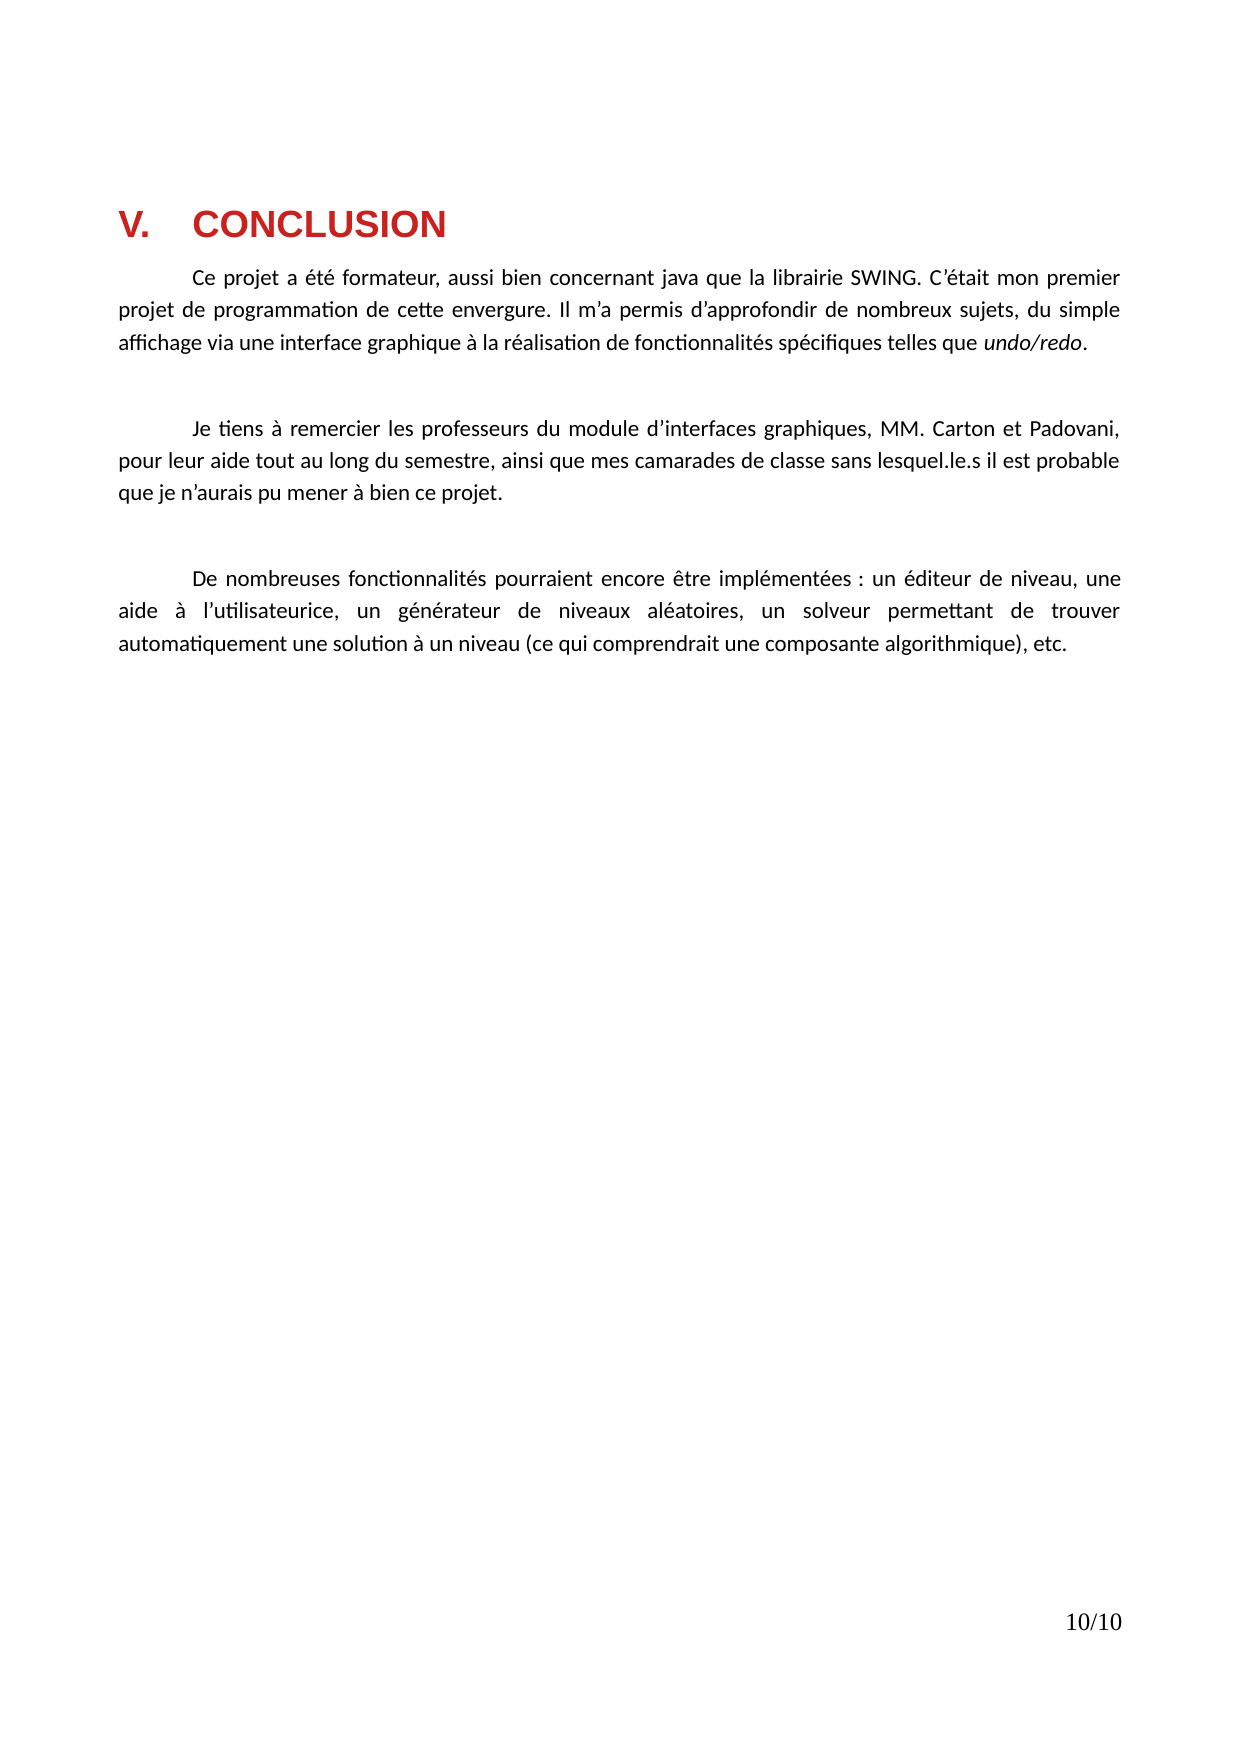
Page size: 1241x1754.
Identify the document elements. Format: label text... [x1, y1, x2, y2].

text Ce projet a été formateur, aussi bien concernant java que la librairie SWING. C’était mon premier projet de programmation de cette envergure. Il m’a permis d’approfondir de nombreux sujets, du simple affichage via une interface graphique à la réalisation de fonctionnalités spécifiques telles que undo/redo. [118, 263, 1122, 356]
text Je tiens à remercier les professeurs du module d’interfaces graphiques, MM. Carton et Padovani, pour leur aide tout au long du semestre, ainsi que mes camarades de classe sans lesquel.le.s il est probable que je n’aurais pu mener à bien ce projet. [118, 414, 1122, 506]
text De nombreuses fonctionnalités pourraient encore être implémentées : un éditeur de niveau, une aide à l’utilisateurice, un générateur de niveaux aléatoires, un solveur permettant de trouver automatiquement une solution à un niveau (ce qui comprendrait une composante algorithmique), etc. [118, 564, 1122, 657]
subtitle CONCLUSION [118, 201, 1122, 245]
